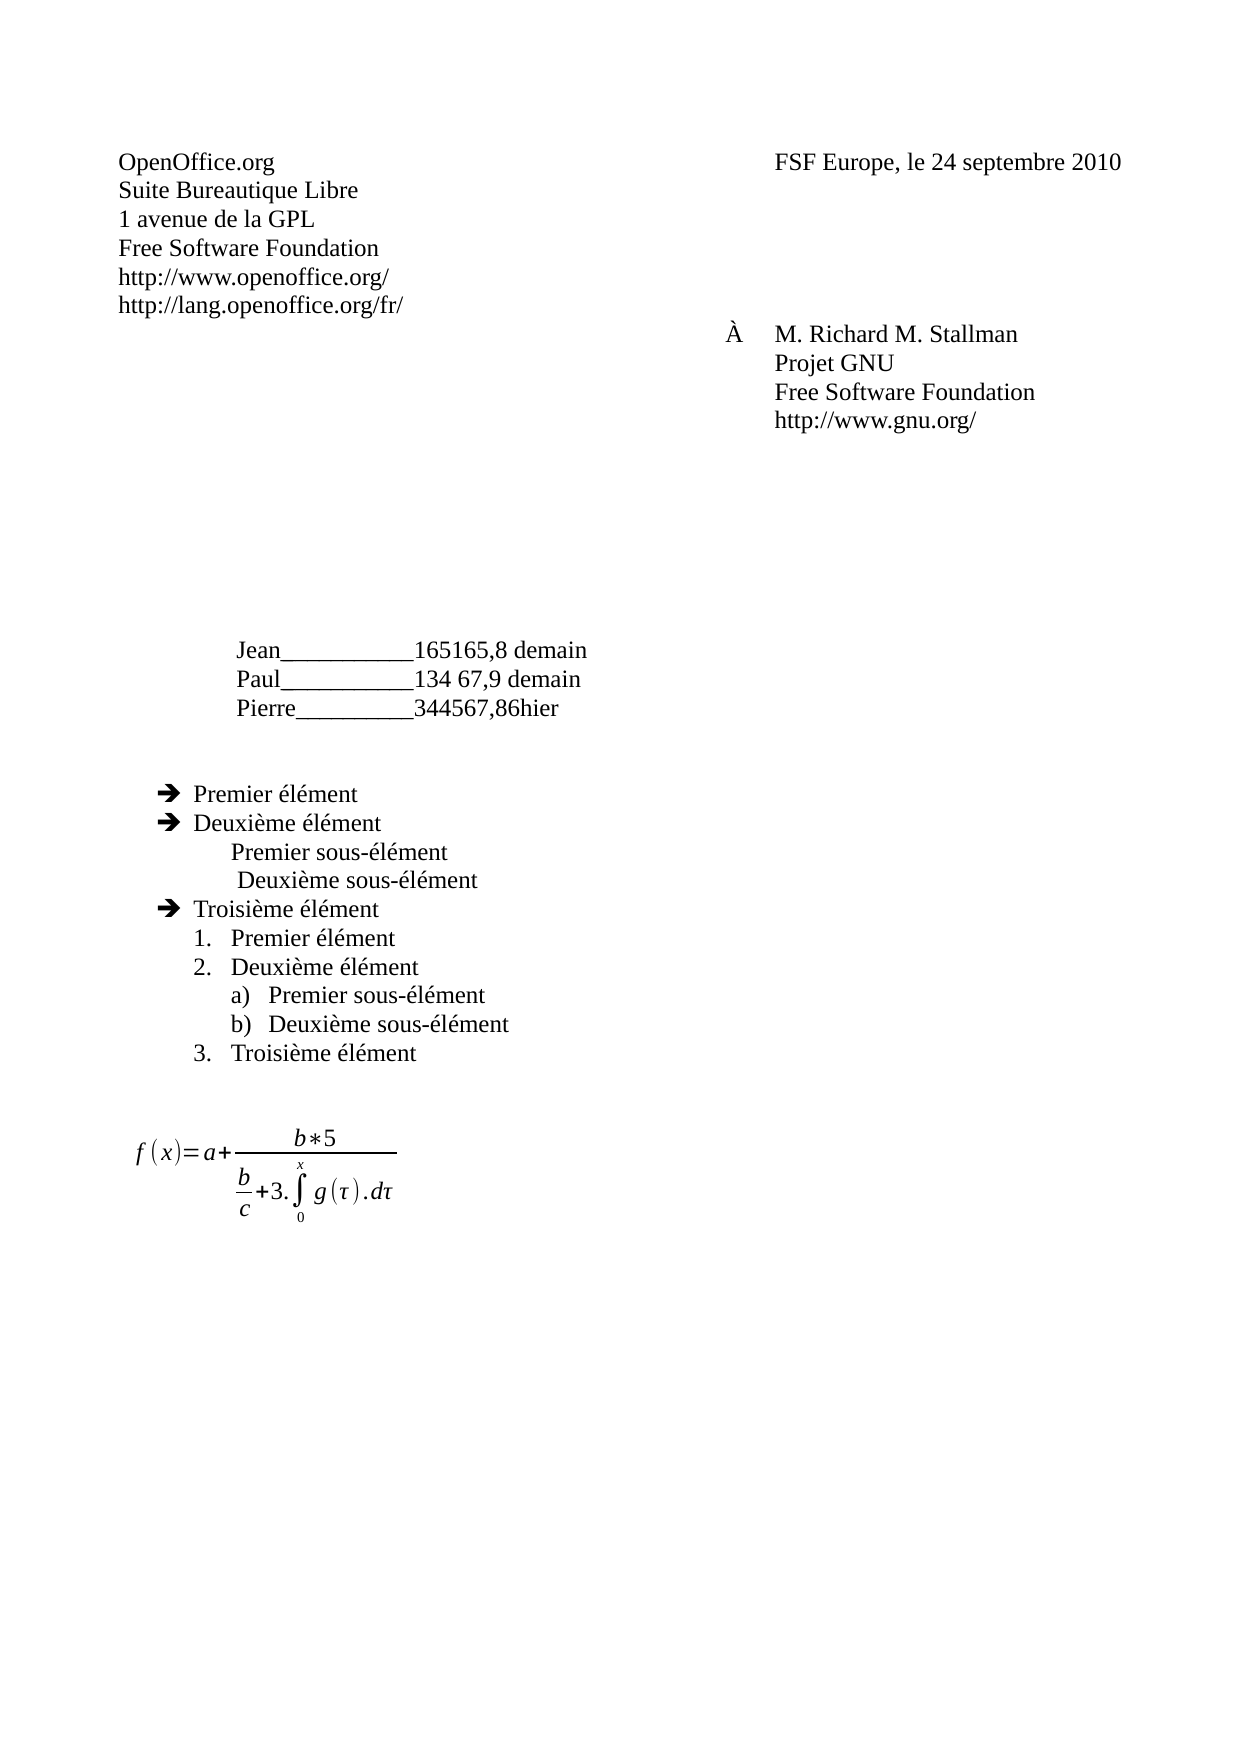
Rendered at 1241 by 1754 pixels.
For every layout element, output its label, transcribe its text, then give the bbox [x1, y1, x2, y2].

table_cell [620, 521, 872, 607]
list Premier sous-élément [231, 981, 1122, 1009]
table_cell M. Richard M. Stallman Projet GNU Free Software Foundation http://www.gnu.org/ [774, 319, 1123, 434]
list Deuxième sous-élément [231, 1009, 1122, 1038]
table_cell [122, 521, 370, 607]
table_cell [370, 607, 620, 636]
table_header [453, 147, 774, 319]
table_header [370, 492, 620, 521]
list Deuxième élément [193, 952, 1122, 981]
table_header [122, 492, 370, 521]
list Troisième élément [156, 894, 1122, 923]
list Deuxième élément [156, 808, 1122, 837]
list Premier élément [193, 923, 1122, 952]
table_cell [872, 521, 1123, 607]
list Deuxième sous-élément [193, 866, 1122, 894]
table_header FSF Europe, le 24 septembre 2010 [774, 147, 1123, 319]
list Premier sous-élément [193, 837, 1122, 866]
list Premier élément [156, 779, 1122, 808]
text Pierre 344567,86hier [118, 693, 1122, 722]
text Paul 134 67,9 demain [118, 664, 1122, 693]
table_header [620, 492, 872, 521]
table_cell [620, 607, 872, 636]
table_header [872, 492, 1123, 521]
table_cell [122, 607, 370, 636]
table_cell [872, 607, 1123, 636]
text Jean 165165,8 demain [118, 636, 1122, 664]
table_cell À [453, 319, 774, 434]
list Troisième élément [193, 1038, 1122, 1067]
table_header OpenOffice.org Suite Bureautique Libre 1 avenue de la GPL Free Software Foundation http://www.openoffice.org/ http://lang.openoffice.org/fr/ [118, 147, 453, 319]
table_cell [370, 521, 620, 607]
table_cell [118, 319, 453, 434]
